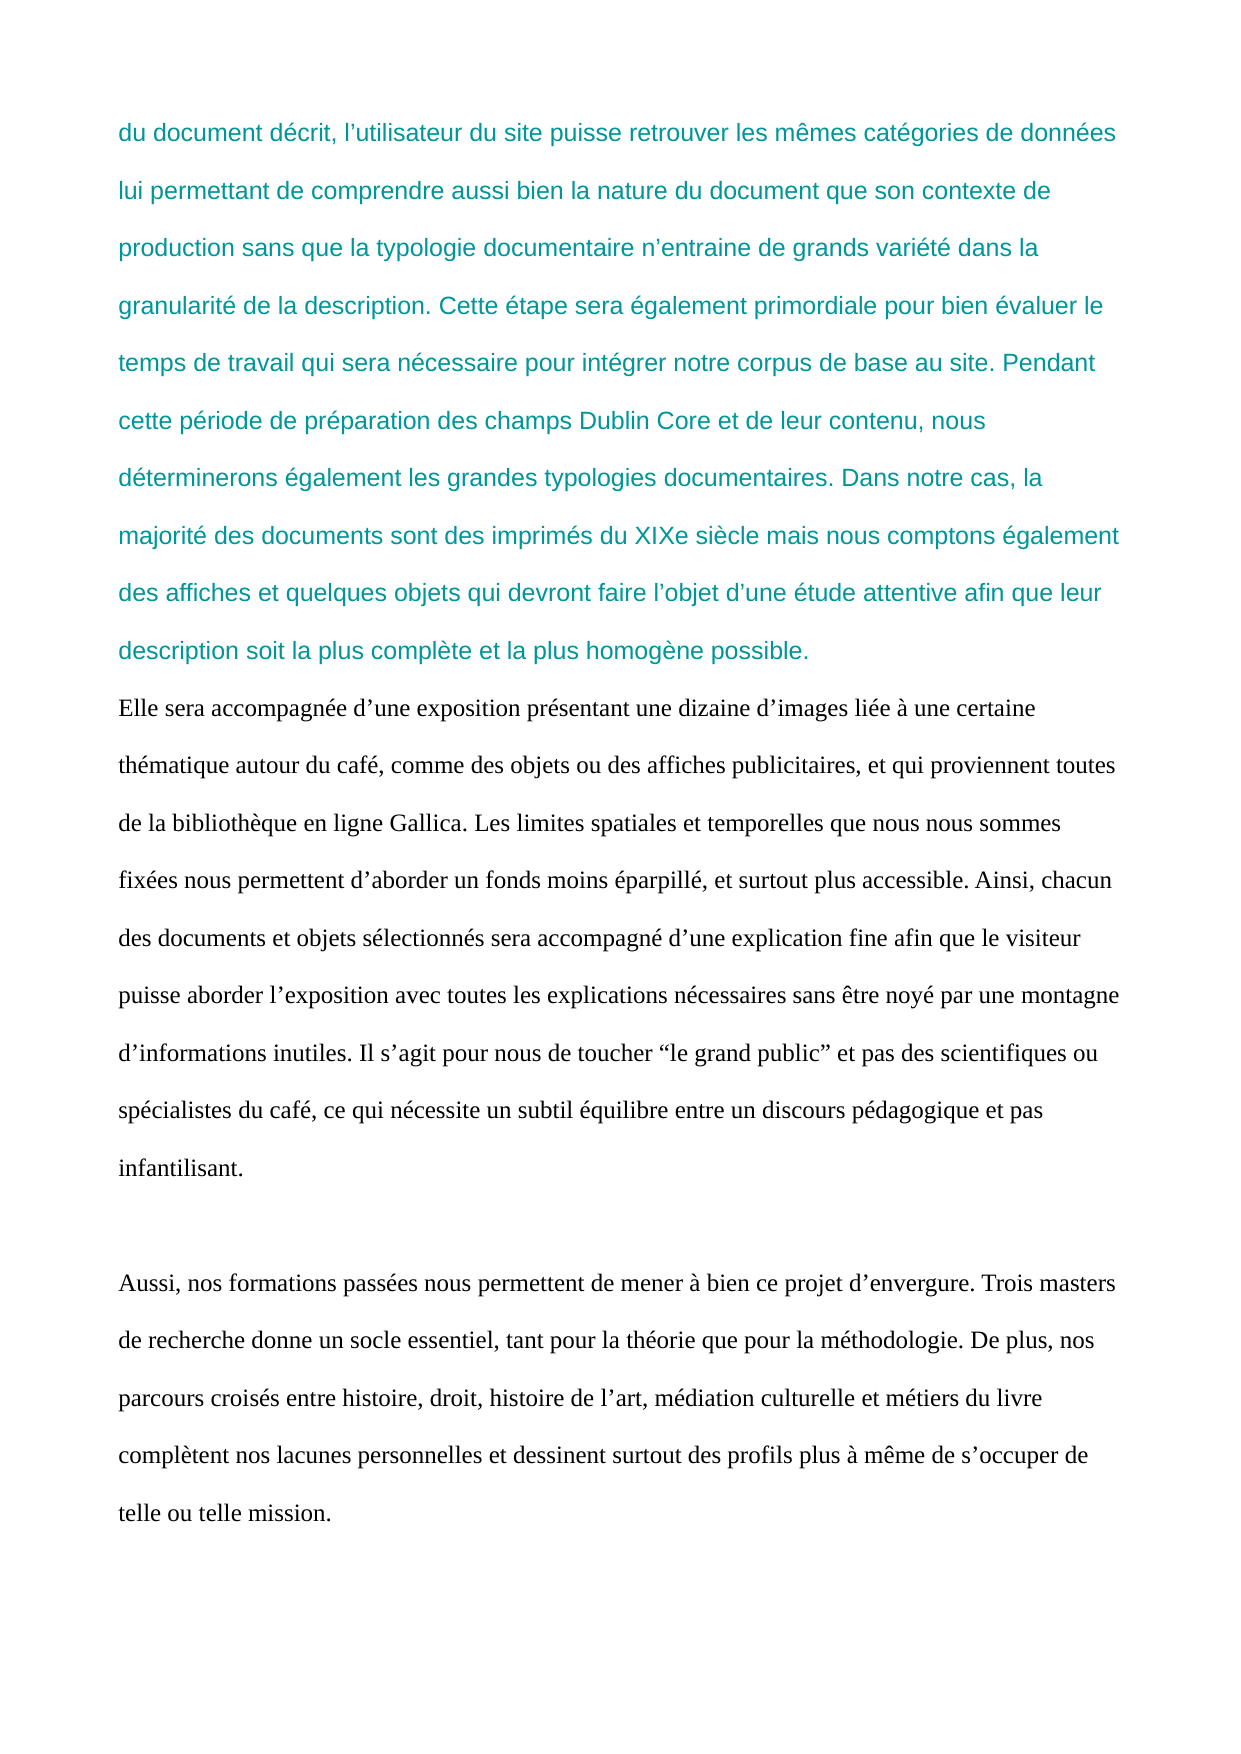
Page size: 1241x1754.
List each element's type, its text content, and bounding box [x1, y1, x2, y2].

text Aussi, nos formations passées nous permettent de mener à bien ce projet d’envergure. Trois masters de recherche donne un socle essentiel, tant pour la théorie que pour la méthodologie. De plus, nos parcours croisés entre histoire, droit, histoire de l’art, médiation culturelle et métiers du livre complètent nos lacunes personnelles et dessinent surtout des profils plus à même de s’occuper de telle ou telle mission. [118, 1268, 1122, 1527]
text du document décrit, l’utilisateur du site puisse retrouver les mêmes catégories de données lui permettant de comprendre aussi bien la nature du document que son contexte de production sans que la typologie documentaire n’entraine de grands variété dans la granularité de la description. Cette étape sera également primordiale pour bien évaluer le temps de travail qui sera nécessaire pour intégrer notre corpus de base au site. Pendant cette période de préparation des champs Dublin Core et de leur contenu, nous déterminerons également les grandes typologies documentaires. Dans notre cas, la majorité des documents sont des imprimés du XIXe siècle mais nous comptons également des affiches et quelques objets qui devront faire l’objet d’une étude attentive afin que leur description soit la plus complète et la plus homogène possible. [118, 118, 1122, 664]
text Elle sera accompagnée d’une exposition présentant une dizaine d’images liée à une certaine thématique autour du café, comme des objets ou des affiches publicitaires, et qui proviennent toutes de la bibliothèque en ligne Gallica. Les limites spatiales et temporelles que nous nous sommes fixées nous permettent d’aborder un fonds moins éparpillé, et surtout plus accessible. Ainsi, chacun des documents et objets sélectionnés sera accompagné d’une explication fine afin que le visiteur puisse aborder l’exposition avec toutes les explications nécessaires sans être noyé par une montagne d’informations inutiles. Il s’agit pour nous de toucher “le grand public” et pas des scientifiques ou spécialistes du café, ce qui nécessite un subtil équilibre entre un discours pédagogique et pas infantilisant. [118, 693, 1122, 1182]
